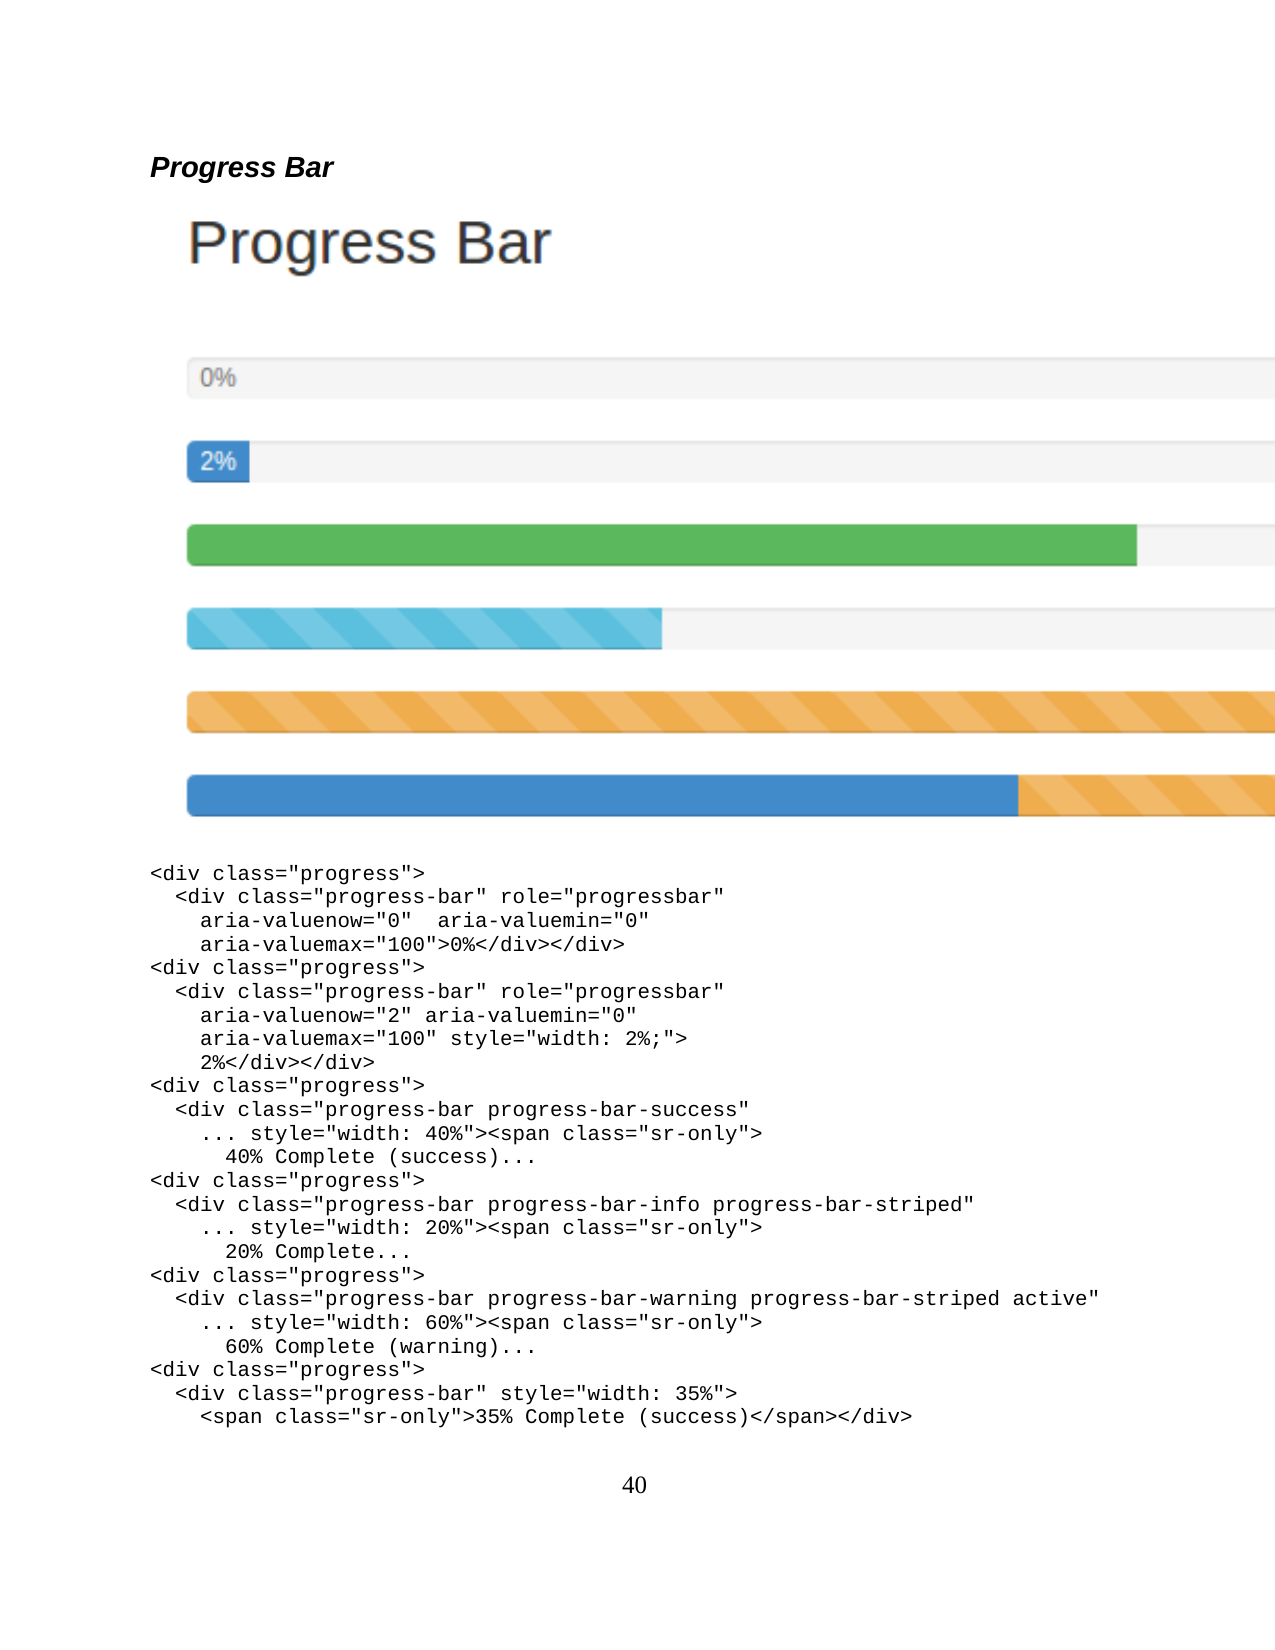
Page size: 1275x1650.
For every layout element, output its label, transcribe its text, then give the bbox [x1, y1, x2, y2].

text aria-valuemax="100">0%</div></div> [150, 934, 1125, 957]
text <div class="progress"> [150, 957, 1125, 981]
text <div class="progress"> [150, 1265, 1125, 1288]
text <div class="progress-bar progress-bar-success" [150, 1099, 1125, 1123]
text 20% Complete... [150, 1241, 1125, 1265]
text ... style="width: 20%"><span class="sr-only"> [150, 1217, 1125, 1241]
text 60% Complete (warning)... [150, 1336, 1125, 1359]
text <div class="progress-bar" style="width: 35%"> [150, 1383, 1125, 1407]
text aria-valuenow="2" aria-valuemin="0" [150, 1004, 1125, 1028]
text <div class="progress"> [150, 1076, 1125, 1099]
picture [150, 196, 1275, 863]
text ... style="width: 40%"><span class="sr-only"> [150, 1123, 1125, 1146]
text <div class="progress-bar progress-bar-warning progress-bar-striped active" [150, 1288, 1125, 1312]
text <div class="progress"> [150, 863, 1125, 886]
text aria-valuemax="100" style="width: 2%;"> [150, 1028, 1125, 1052]
text aria-valuenow="0" aria-valuemin="0" [150, 910, 1125, 934]
text ... style="width: 60%"><span class="sr-only"> [150, 1312, 1125, 1336]
text <div class="progress-bar" role="progressbar" [150, 981, 1125, 1004]
text 40% Complete (success)... [150, 1146, 1125, 1170]
text <span class="sr-only">35% Complete (success)</span></div> [150, 1407, 1125, 1430]
text <div class="progress"> [150, 1359, 1125, 1383]
text <div class="progress"> [150, 1170, 1125, 1194]
subtitle Progress Bar [150, 150, 1125, 183]
text <div class="progress-bar" role="progressbar" [150, 886, 1125, 910]
text <div class="progress-bar progress-bar-info progress-bar-striped" [150, 1194, 1125, 1217]
text 2%</div></div> [150, 1052, 1125, 1076]
